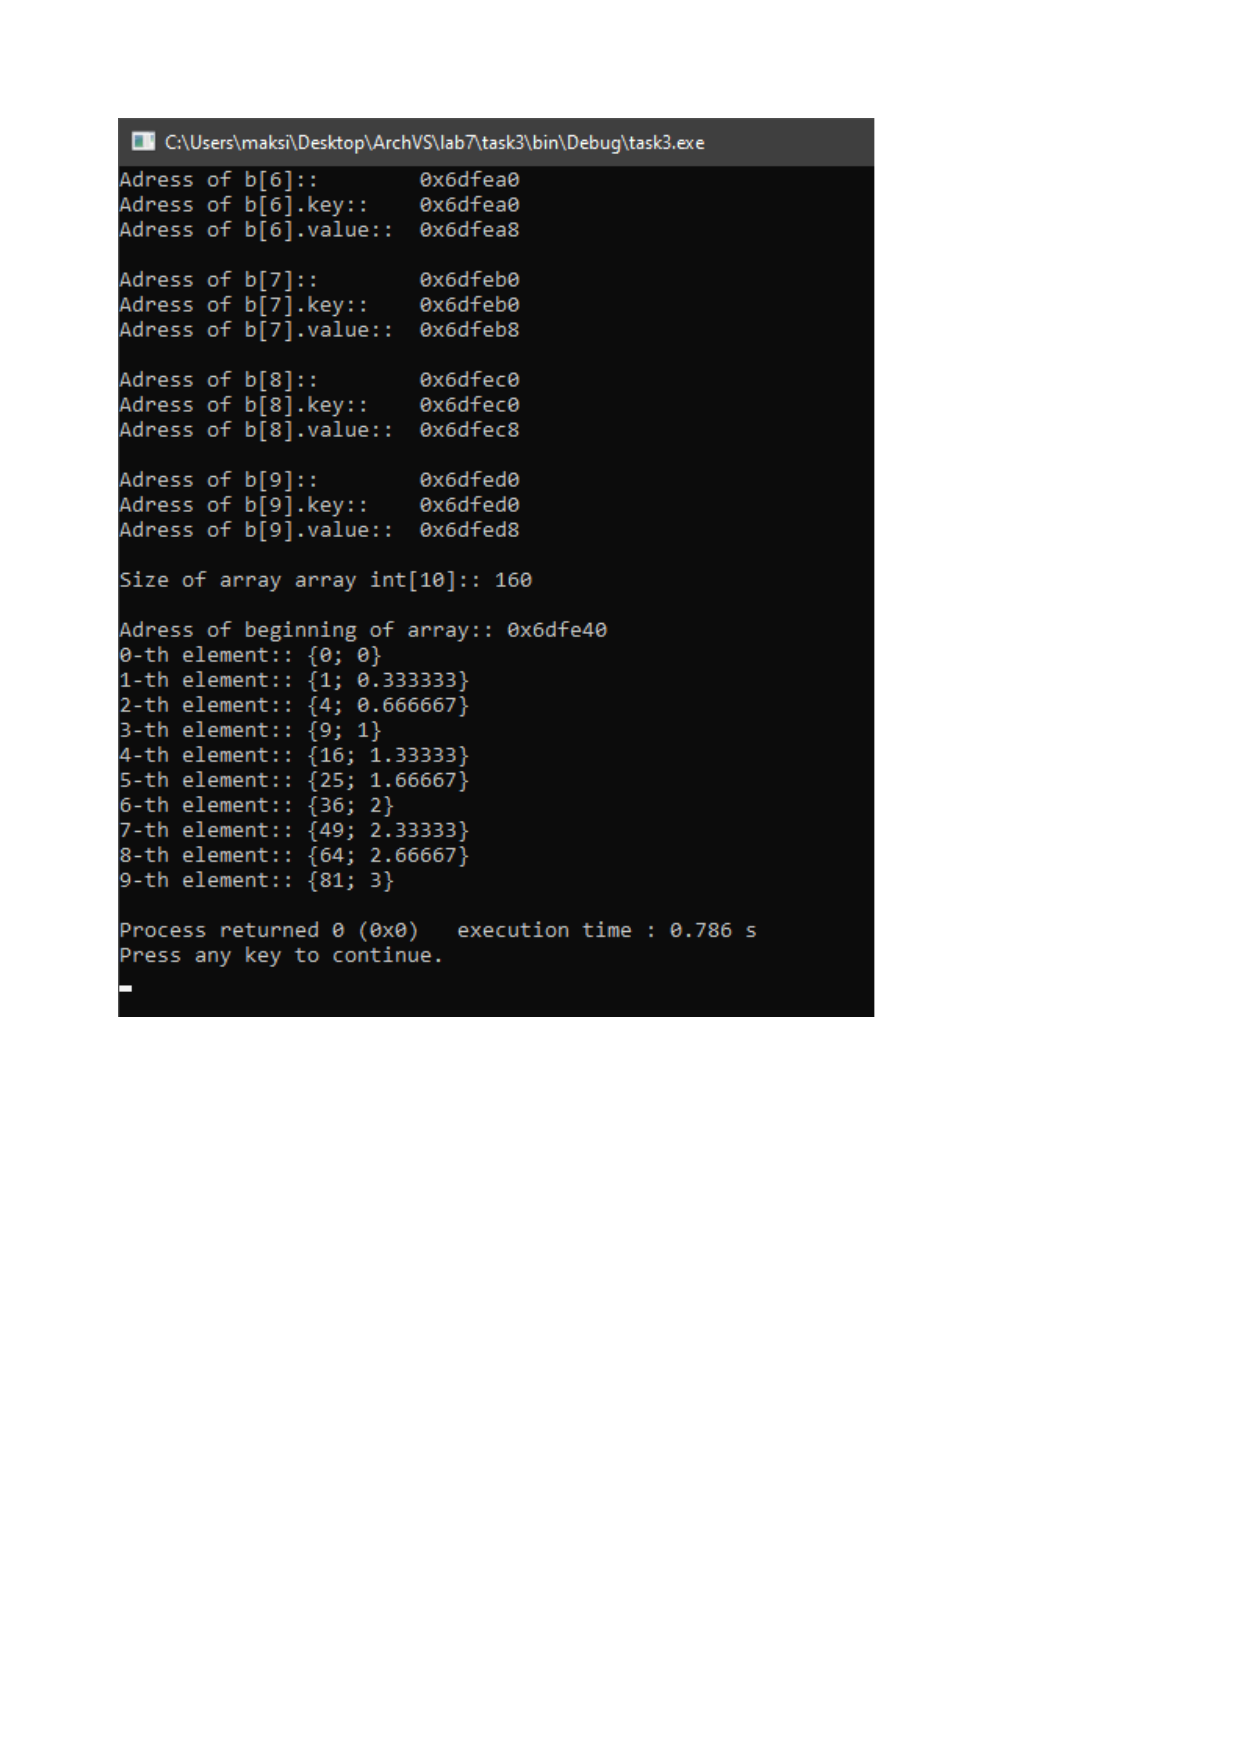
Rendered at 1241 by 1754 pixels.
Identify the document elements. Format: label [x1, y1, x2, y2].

picture [118, 118, 875, 1017]
